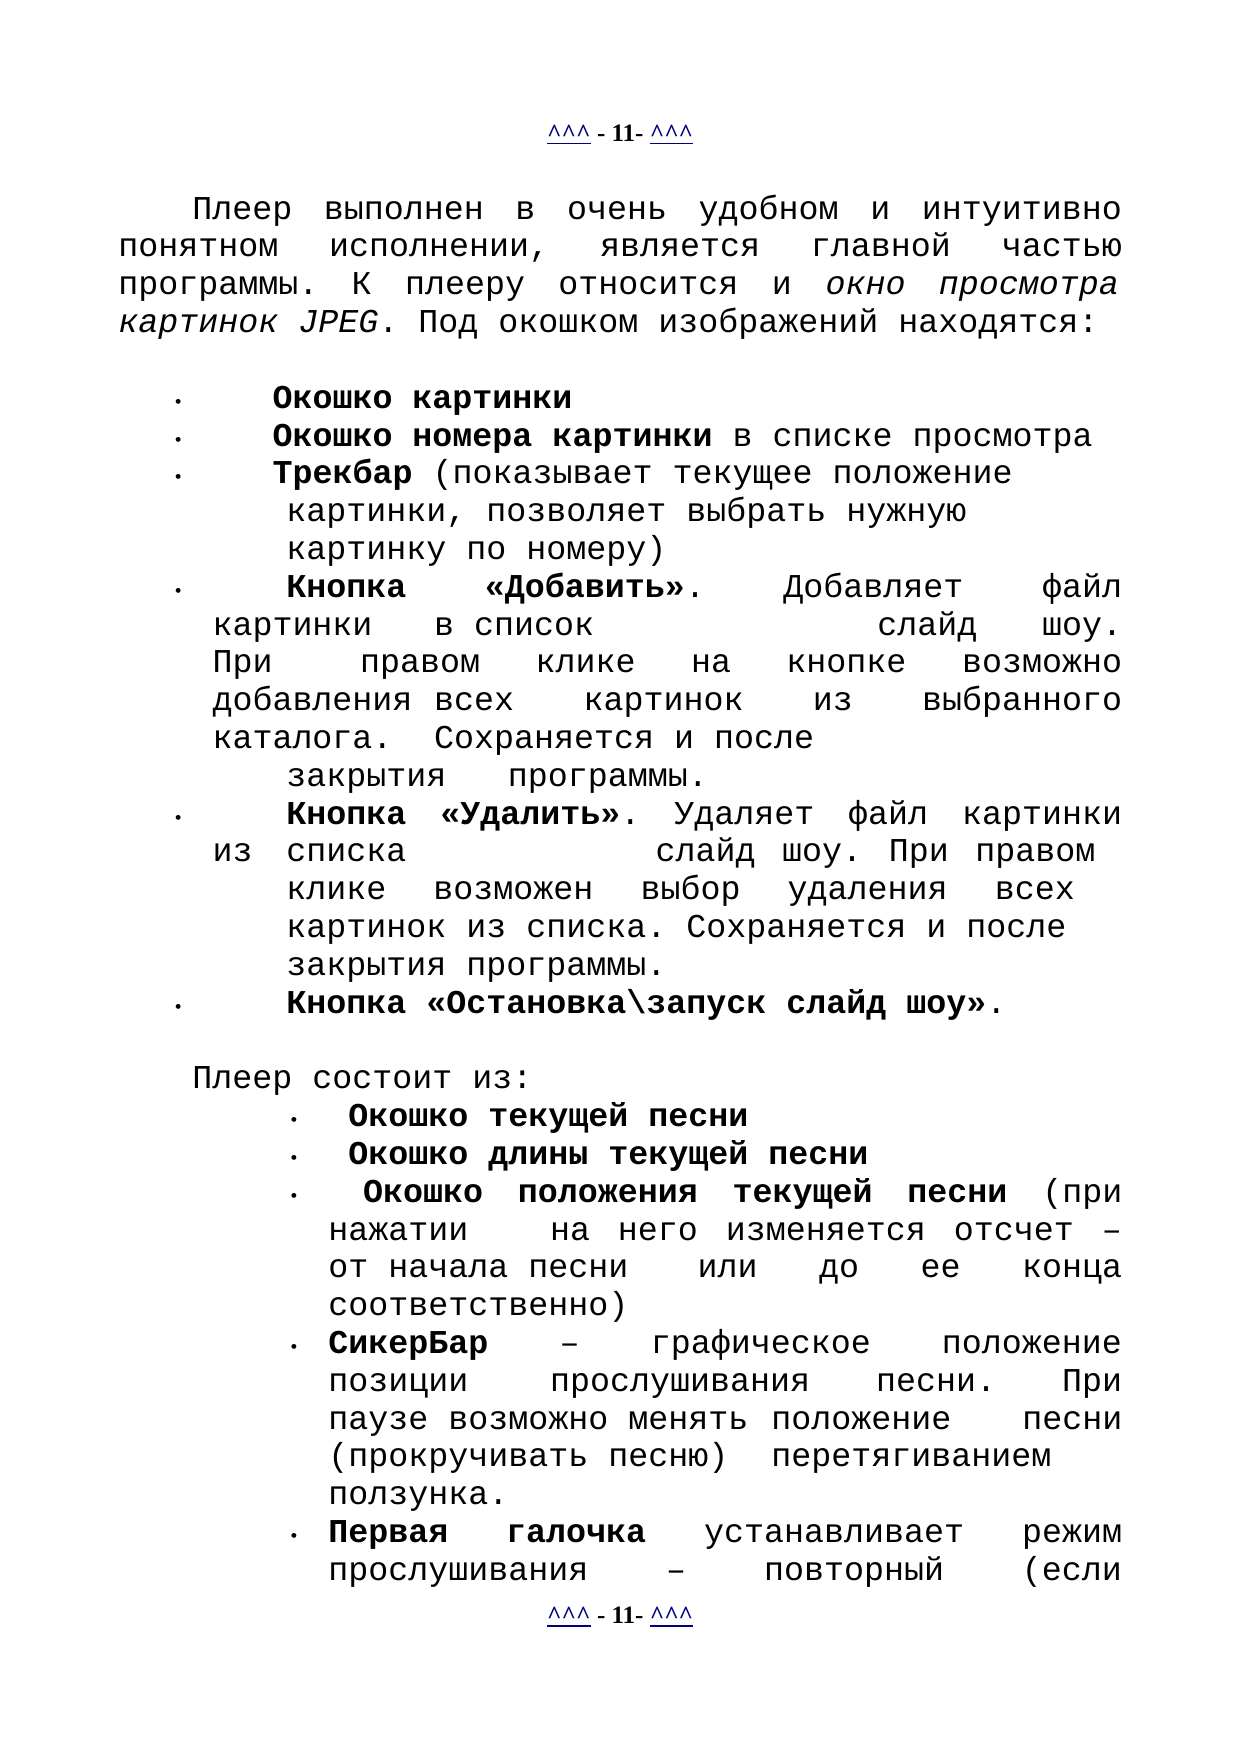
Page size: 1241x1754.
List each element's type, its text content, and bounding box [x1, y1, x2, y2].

text Плеер выполнен в очень удобном и интуитивно понятном исполнении, является главной частью программы. К плееру относится и окно просмотра картинок JPEG. Под окошком изображений находятся: [118, 191, 1122, 343]
list Окошко положения текущей песни (при нажатии на него изменяется отсчет – от начала песни или до ее конца соответственно) [291, 1174, 1122, 1326]
list Первая галочка устанавливает режим прослушивания – повторный (если [291, 1515, 1122, 1590]
list Окошко номера картинки в списке просмотра [175, 418, 1122, 456]
list Кнопка «Остановка\запуск слайд шоу». [175, 985, 1122, 1023]
list Окошко длины текущей песни [291, 1137, 1122, 1174]
list Кнопка «Добавить». Добавляет файл картинки в список слайд шоу. При правом клике на кнопке возможно добавления всех картинок из выбранного каталога. Сохраняется и после закрытия программы. [175, 569, 1122, 796]
list Кнопка «Удалить». Удаляет файл картинки из списка слайд шоу. При правом клике возможен выбор удаления всех картинок из списка. Сохраняется и после закрытия программы. [175, 796, 1122, 985]
list СикерБар – графическое положение позиции прослушивания песни. При паузе возможно менять положение песни (прокручивать песню) перетягиванием ползунка. [291, 1326, 1122, 1515]
list Окошко текущей песни [291, 1099, 1122, 1137]
list Окошко картинки [175, 380, 1122, 418]
list Трекбар (показывает текущее положение картинки, позволяет выбрать нужную картинку по номеру) [175, 456, 1122, 569]
text Плеер состоит из: [118, 1061, 1122, 1099]
